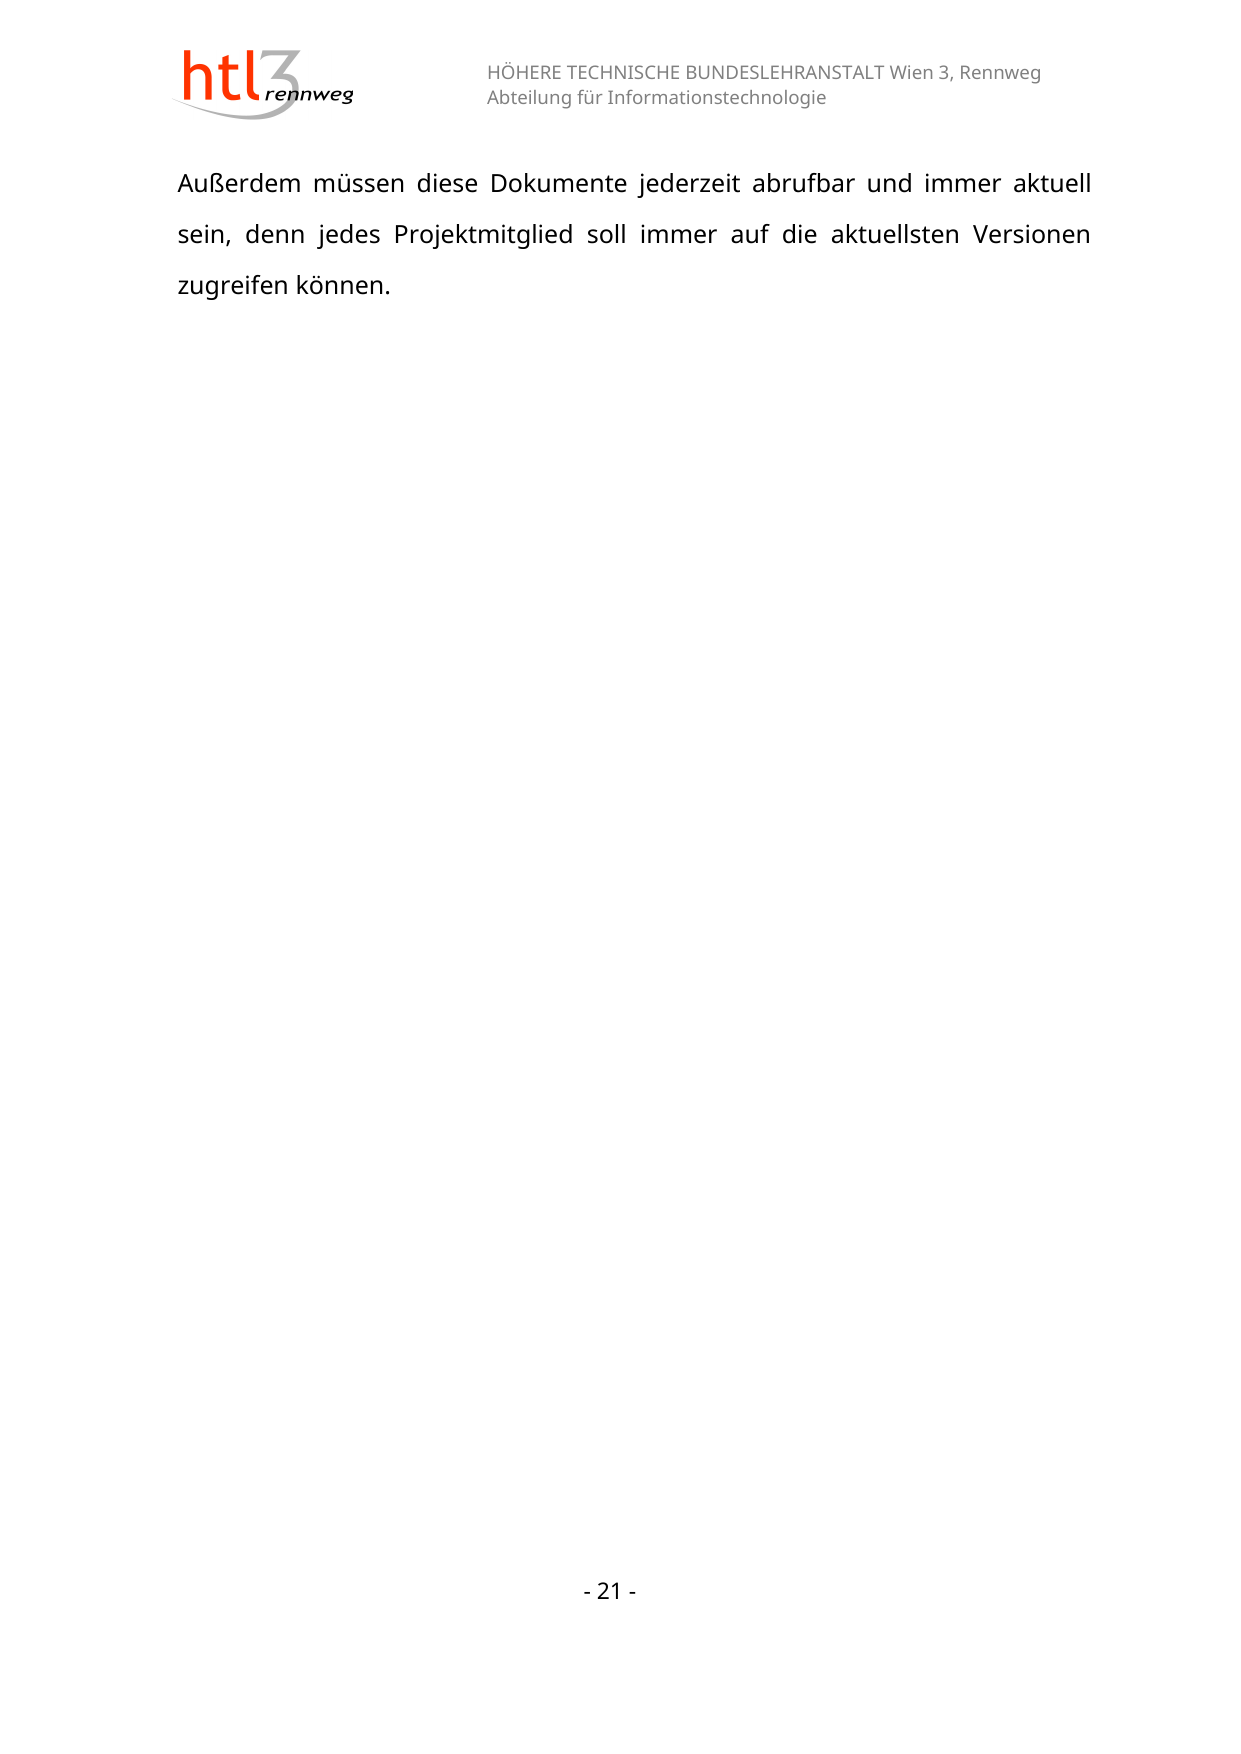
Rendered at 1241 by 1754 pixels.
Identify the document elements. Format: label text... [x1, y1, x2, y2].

picture [171, 50, 353, 120]
text Außerdem müssen diese Dokumente jederzeit abrufbar und immer aktuell sein, denn jedes Projektmitglied soll immer auf die aktuellsten Versionen zugreifen können. [177, 166, 1092, 302]
